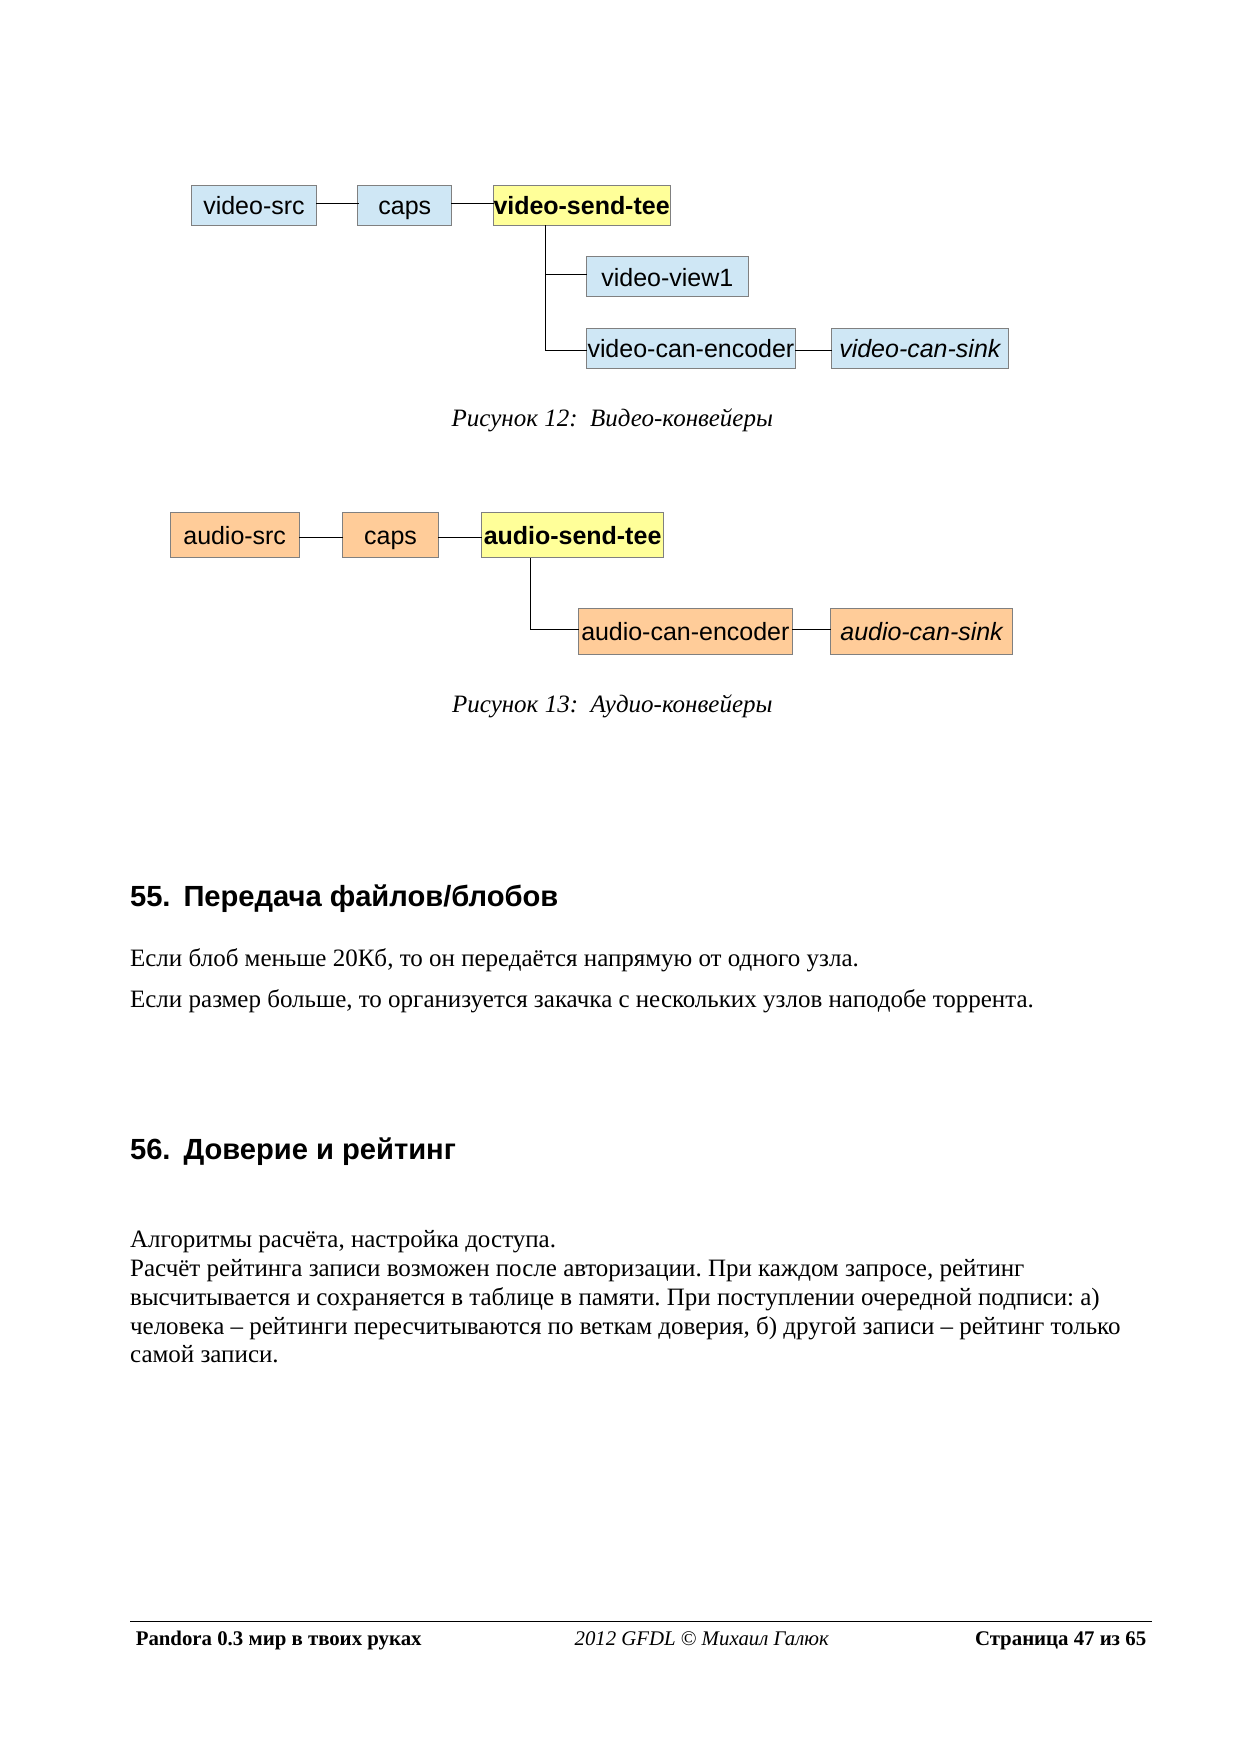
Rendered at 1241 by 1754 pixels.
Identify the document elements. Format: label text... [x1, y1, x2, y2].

subtitle Доверие и рейтинг [130, 1132, 1152, 1166]
text Рисунок 12: Видео-конвейеры [127, 403, 1099, 432]
text Расчёт рейтинга записи возможен после авторизации. При каждом запросе, рейтинг высчитывается и сохраняется в таблице в памяти. При поступлении очередной подписи: а) человека – рейтинги пересчитываются по веткам доверия, б) другой записи – рейтинг только самой записи. [130, 1253, 1152, 1368]
text Если размер больше, то организуется закачка с нескольких узлов наподобе торрента. [130, 984, 1152, 1013]
text Если блоб меньше 20Кб, то он передаётся напрямую от одного узла. [130, 943, 1152, 972]
text Рисунок 13: Аудио-конвейеры [127, 689, 1099, 718]
text Алгоритмы расчёта, настройка доступа. [130, 1224, 1152, 1253]
subtitle Передача файлов/блобов [130, 879, 1152, 913]
